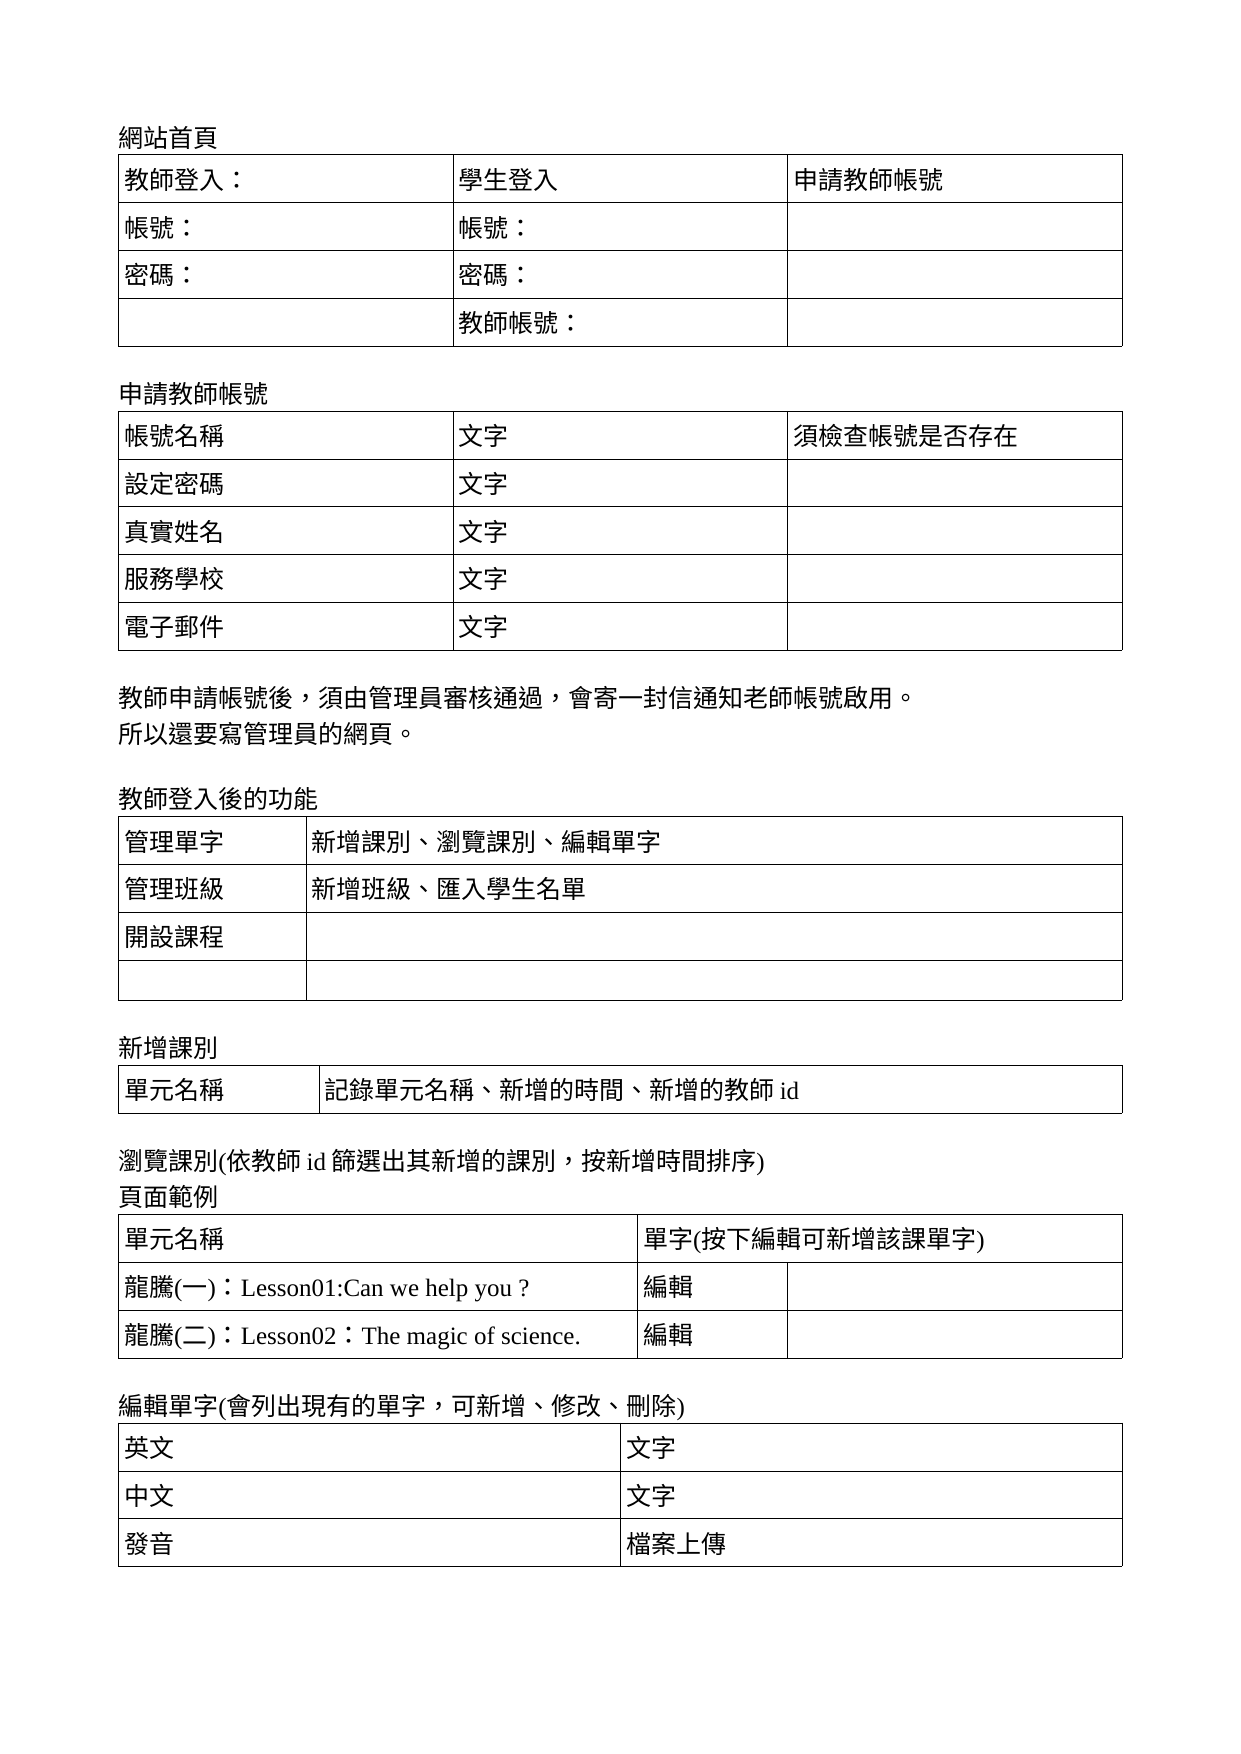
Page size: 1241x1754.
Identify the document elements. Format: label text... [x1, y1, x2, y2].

table_cell 帳號： [119, 203, 453, 250]
text 頁面範例 [118, 1178, 1122, 1214]
table_cell 龍騰(一)：Lesson01:Can we help you ? [119, 1263, 637, 1310]
table_cell [788, 251, 1122, 298]
table_cell 文字 [621, 1472, 1122, 1518]
text 申請教師帳號 [118, 374, 1122, 411]
table_cell 服務學校 [119, 555, 453, 602]
table_cell [788, 299, 1122, 346]
table_cell [788, 507, 1122, 554]
text 新增課別 [118, 1029, 1122, 1065]
table_header 管理單字 [119, 817, 306, 864]
table_cell 管理班級 [119, 865, 306, 912]
table_cell [307, 913, 1122, 959]
table_cell 龍騰(二)：Lesson02：The magic of science. [119, 1311, 637, 1358]
table_cell 編輯 [638, 1263, 787, 1310]
table_header 文字 [454, 412, 787, 458]
table_cell 新增班級、匯入學生名單 [307, 865, 1122, 912]
table_header 帳號名稱 [119, 412, 453, 458]
table_header 文字 [621, 1424, 1122, 1471]
table_header 單元名稱 [119, 1215, 637, 1262]
table_cell 文字 [454, 603, 787, 650]
table_cell 開設課程 [119, 913, 306, 959]
text 編輯單字(會列出現有的單字，可新增、修改、刪除) [118, 1386, 1122, 1423]
table_cell 編輯 [638, 1311, 787, 1358]
table_cell 中文 [119, 1472, 620, 1518]
text 教師申請帳號後，須由管理員審核通過，會寄一封信通知老師帳號啟用。 [118, 679, 1122, 715]
table_header 單字(按下編輯可新增該課單字) [638, 1215, 1122, 1262]
table_cell 發音 [119, 1519, 620, 1566]
table_header 記錄單元名稱、新增的時間、新增的教師id [320, 1066, 1122, 1113]
text 網站首頁 [118, 118, 1122, 154]
table_cell 電子郵件 [119, 603, 453, 650]
table_header 教師登入： [119, 155, 453, 202]
text 瀏覽課別(依教師id篩選出其新增的課別，按新增時間排序) [118, 1142, 1122, 1178]
table_header 須檢查帳號是否存在 [788, 412, 1122, 458]
table_cell [788, 1311, 1122, 1358]
table_cell [788, 203, 1122, 250]
table_header 申請教師帳號 [788, 155, 1122, 202]
table_cell [788, 603, 1122, 650]
table_cell 檔案上傳 [621, 1519, 1122, 1566]
table_header 學生登入 [454, 155, 787, 202]
table_cell 密碼： [454, 251, 787, 298]
table_cell 設定密碼 [119, 460, 453, 506]
text 教師登入後的功能 [118, 780, 1122, 816]
table_cell 真實姓名 [119, 507, 453, 554]
table_cell [788, 555, 1122, 602]
table_cell 文字 [454, 507, 787, 554]
table_cell [788, 1263, 1122, 1310]
table_cell 文字 [454, 460, 787, 506]
table_cell 密碼： [119, 251, 453, 298]
table_header 單元名稱 [119, 1066, 319, 1113]
table_cell [788, 460, 1122, 506]
table_cell 文字 [454, 555, 787, 602]
table_cell [119, 299, 453, 346]
table_header 新增課別、瀏覽課別、編輯單字 [307, 817, 1122, 864]
table_cell [307, 961, 1122, 1000]
table_cell 帳號： [454, 203, 787, 250]
table_cell [119, 961, 306, 1000]
text 所以還要寫管理員的網頁。 [118, 715, 1122, 751]
table_header 英文 [119, 1424, 620, 1471]
table_cell 教師帳號： [454, 299, 787, 346]
